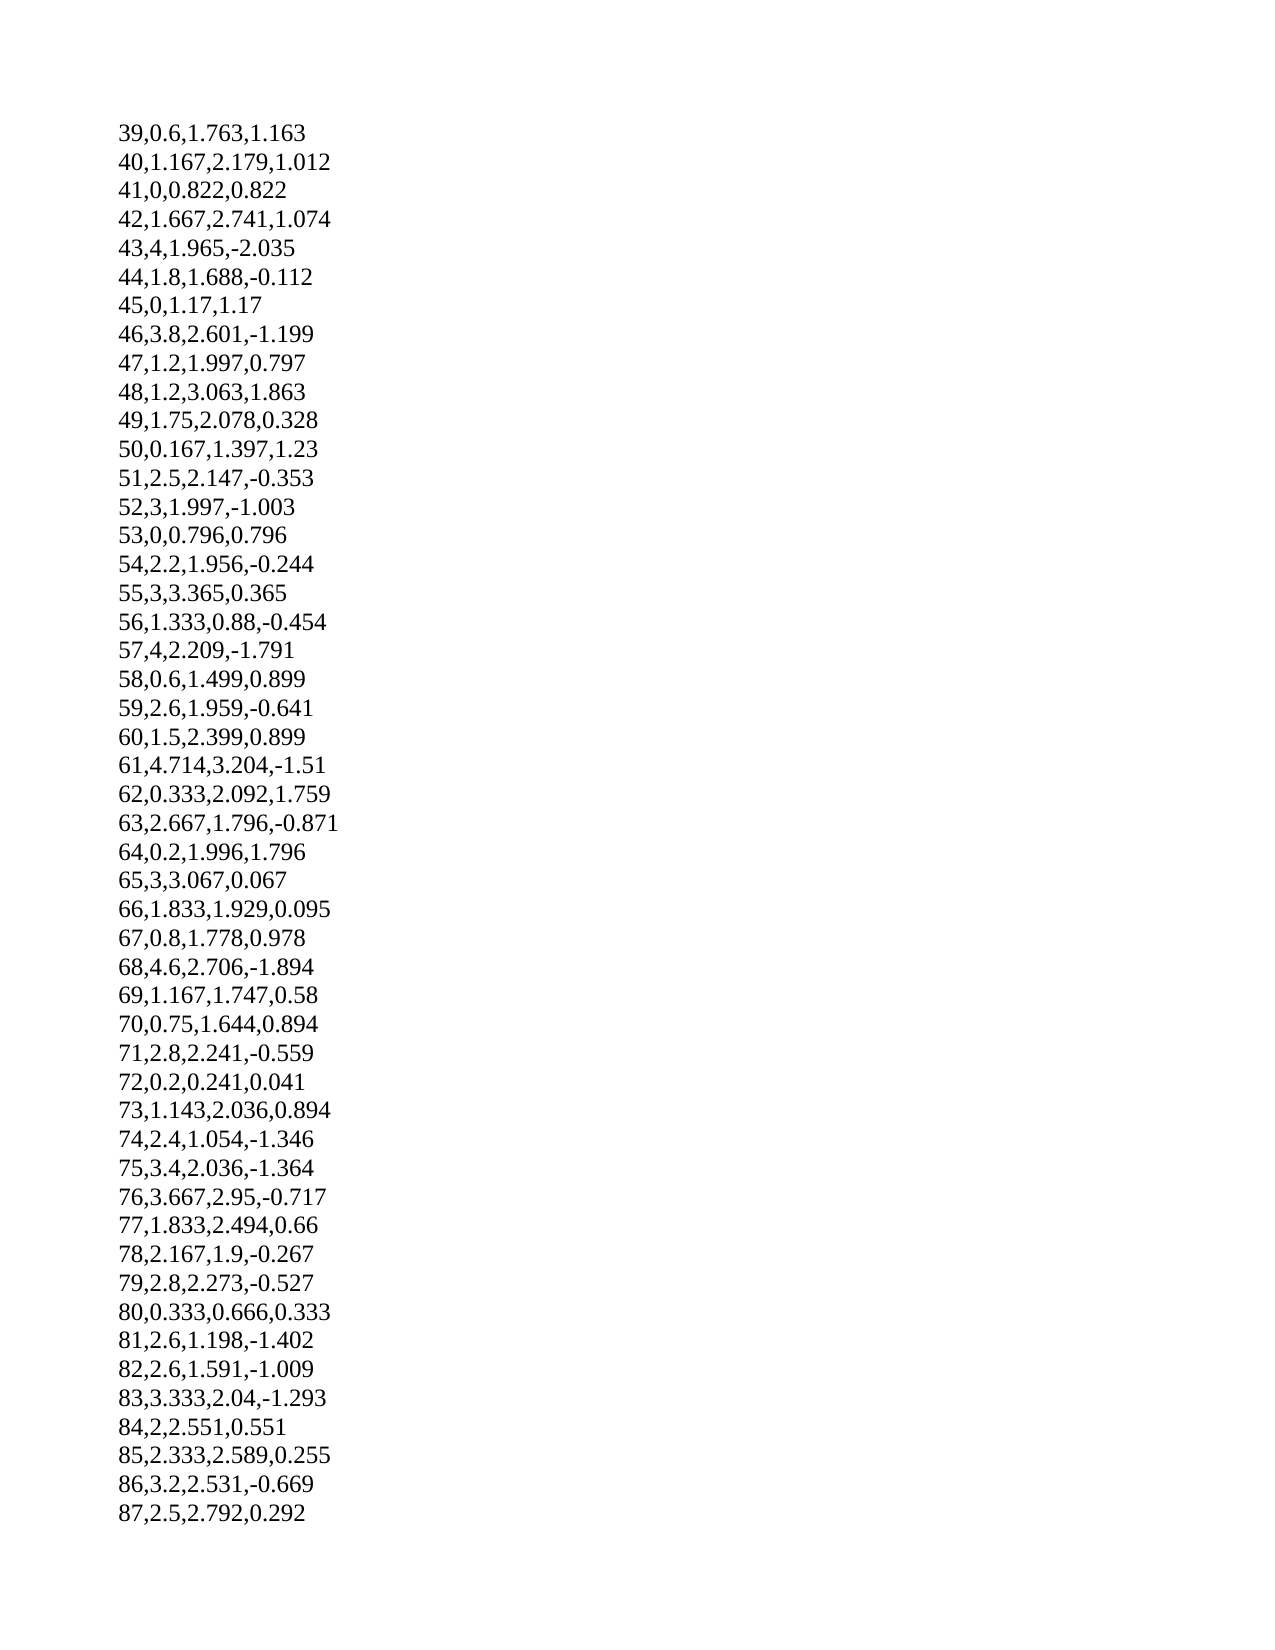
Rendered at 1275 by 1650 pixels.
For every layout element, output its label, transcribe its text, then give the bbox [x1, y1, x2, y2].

text 39,0.6,1.763,1.163 [118, 118, 1157, 147]
text 52,3,1.997,-1.003 [118, 492, 1157, 521]
text 63,2.667,1.796,-0.871 [118, 808, 1157, 837]
text 65,3,3.067,0.067 [118, 866, 1157, 894]
text 86,3.2,2.531,-0.669 [118, 1469, 1157, 1498]
text 78,2.167,1.9,-0.267 [118, 1239, 1157, 1268]
text 44,1.8,1.688,-0.112 [118, 262, 1157, 291]
text 54,2.2,1.956,-0.244 [118, 549, 1157, 578]
text 40,1.167,2.179,1.012 [118, 147, 1157, 176]
text 84,2,2.551,0.551 [118, 1412, 1157, 1441]
text 82,2.6,1.591,-1.009 [118, 1354, 1157, 1383]
text 46,3.8,2.601,-1.199 [118, 319, 1157, 348]
text 61,4.714,3.204,-1.51 [118, 751, 1157, 779]
text 64,0.2,1.996,1.796 [118, 837, 1157, 866]
text 81,2.6,1.198,-1.402 [118, 1326, 1157, 1354]
text 62,0.333,2.092,1.759 [118, 779, 1157, 808]
text 47,1.2,1.997,0.797 [118, 348, 1157, 377]
text 79,2.8,2.273,-0.527 [118, 1268, 1157, 1297]
text 68,4.6,2.706,-1.894 [118, 952, 1157, 981]
text 60,1.5,2.399,0.899 [118, 722, 1157, 751]
text 53,0,0.796,0.796 [118, 521, 1157, 549]
text 74,2.4,1.054,-1.346 [118, 1124, 1157, 1153]
text 50,0.167,1.397,1.23 [118, 434, 1157, 463]
text 48,1.2,3.063,1.863 [118, 377, 1157, 406]
text 76,3.667,2.95,-0.717 [118, 1182, 1157, 1211]
text 80,0.333,0.666,0.333 [118, 1297, 1157, 1326]
text 43,4,1.965,-2.035 [118, 233, 1157, 262]
text 59,2.6,1.959,-0.641 [118, 693, 1157, 722]
text 41,0,0.822,0.822 [118, 176, 1157, 204]
text 85,2.333,2.589,0.255 [118, 1441, 1157, 1469]
text 67,0.8,1.778,0.978 [118, 923, 1157, 952]
text 77,1.833,2.494,0.66 [118, 1211, 1157, 1239]
text 56,1.333,0.88,-0.454 [118, 607, 1157, 636]
text 42,1.667,2.741,1.074 [118, 204, 1157, 233]
text 55,3,3.365,0.365 [118, 578, 1157, 607]
text 83,3.333,2.04,-1.293 [118, 1383, 1157, 1412]
text 75,3.4,2.036,-1.364 [118, 1153, 1157, 1182]
text 87,2.5,2.792,0.292 [118, 1498, 1157, 1527]
text 71,2.8,2.241,-0.559 [118, 1038, 1157, 1067]
text 49,1.75,2.078,0.328 [118, 406, 1157, 434]
text 45,0,1.17,1.17 [118, 291, 1157, 319]
text 66,1.833,1.929,0.095 [118, 894, 1157, 923]
text 73,1.143,2.036,0.894 [118, 1096, 1157, 1124]
text 72,0.2,0.241,0.041 [118, 1067, 1157, 1096]
text 70,0.75,1.644,0.894 [118, 1009, 1157, 1038]
text 58,0.6,1.499,0.899 [118, 664, 1157, 693]
text 57,4,2.209,-1.791 [118, 636, 1157, 664]
text 69,1.167,1.747,0.58 [118, 981, 1157, 1009]
text 51,2.5,2.147,-0.353 [118, 463, 1157, 492]
